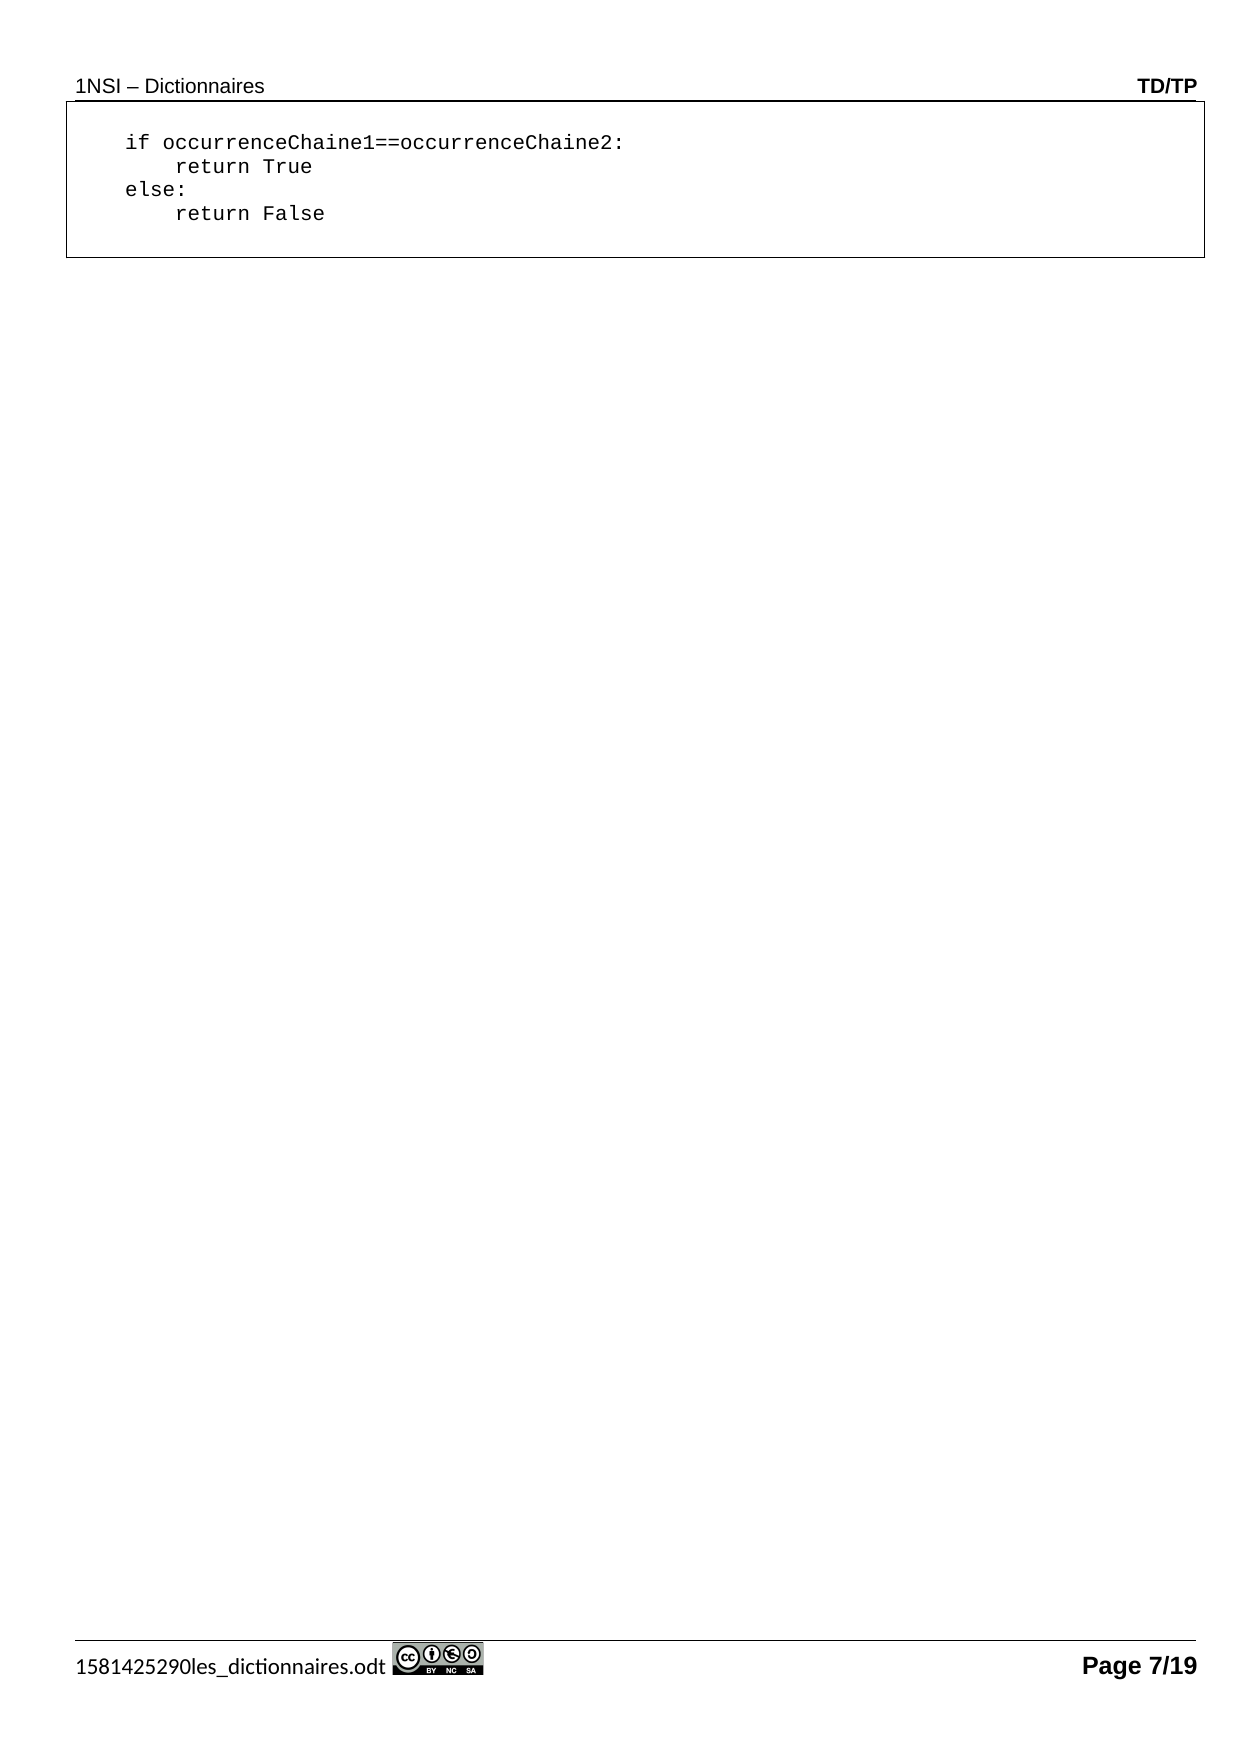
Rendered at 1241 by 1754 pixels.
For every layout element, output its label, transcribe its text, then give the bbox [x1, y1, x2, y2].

text if occurrenceChaine1==occurrenceChaine2: [75, 132, 1196, 156]
text return False [75, 203, 1196, 227]
picture [392, 1642, 484, 1675]
text else: [75, 179, 1196, 203]
text return True [75, 156, 1196, 179]
